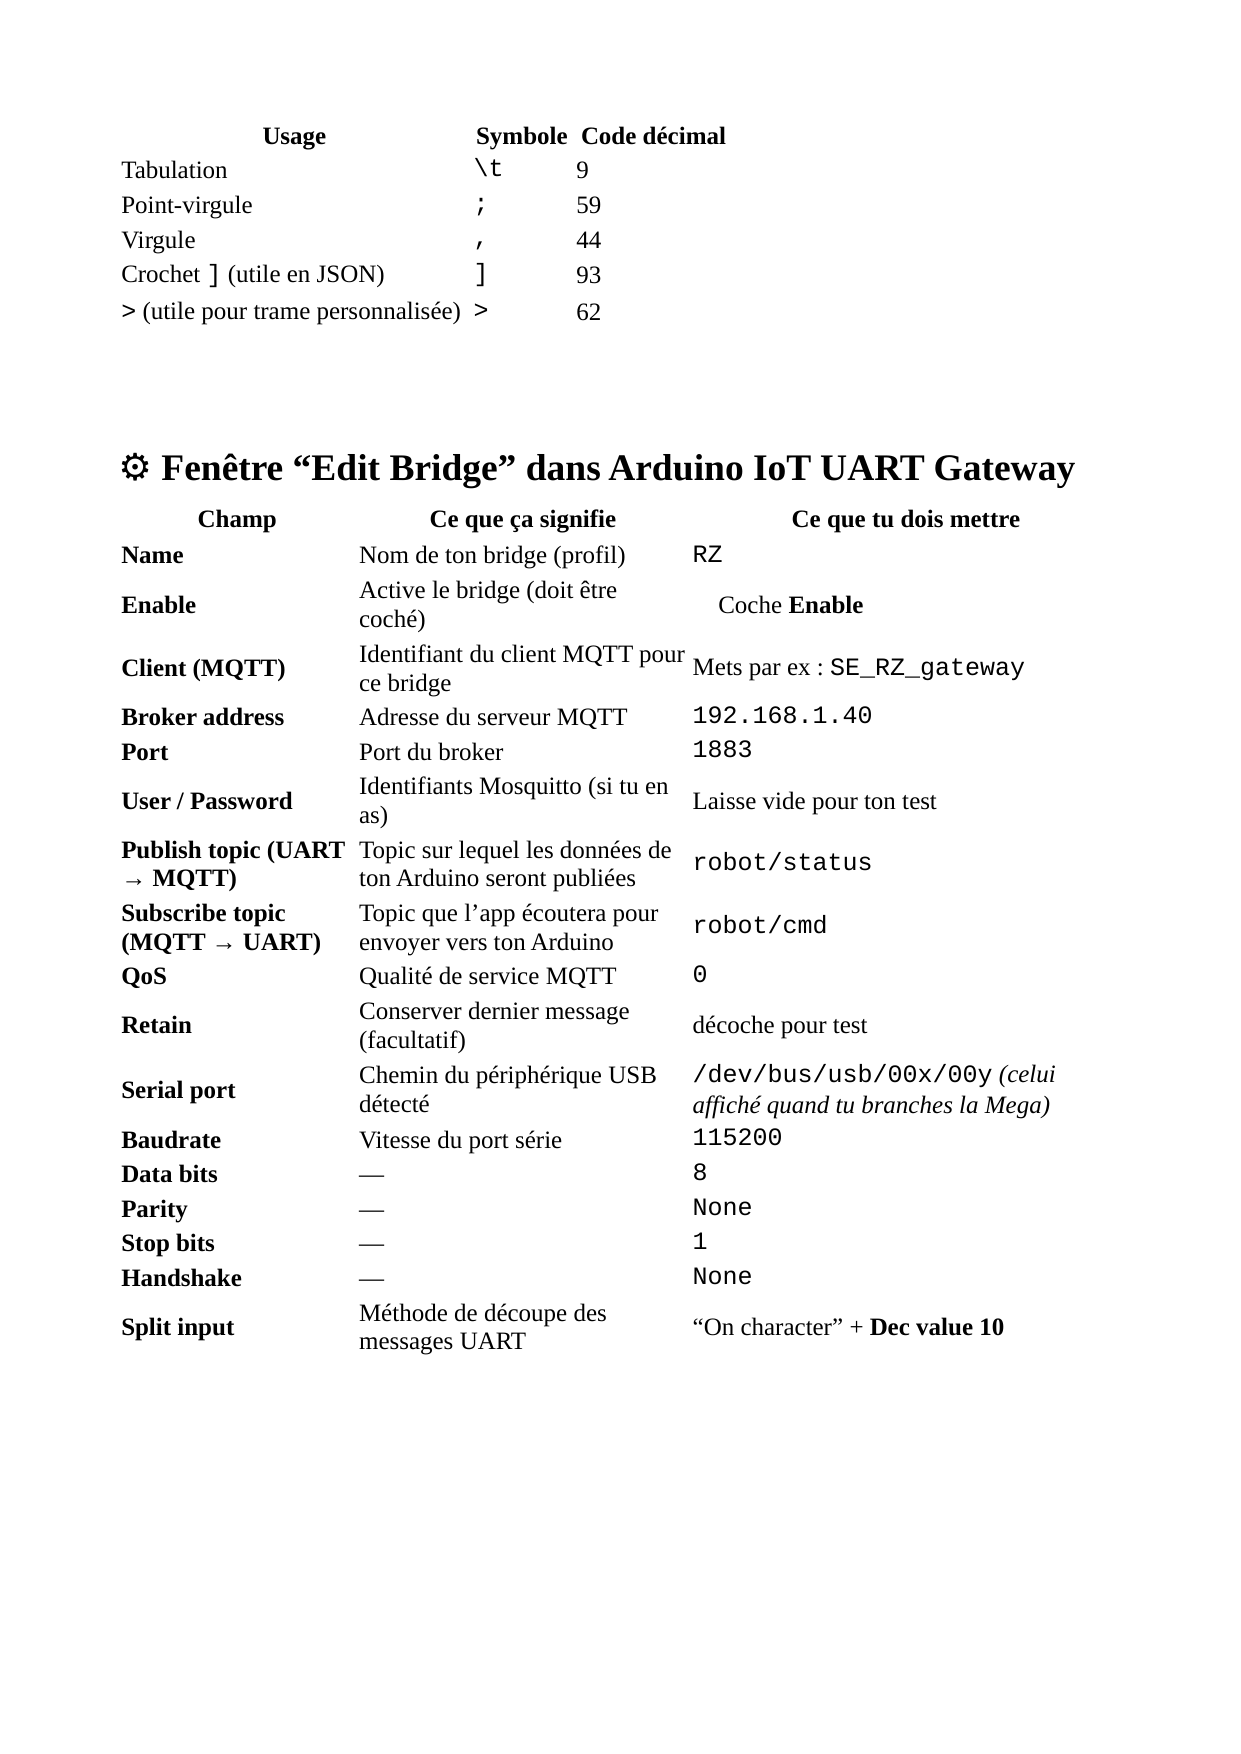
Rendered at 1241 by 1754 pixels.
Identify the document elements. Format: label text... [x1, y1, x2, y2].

table_cell Identifiants Mosquitto (si tu en as) [356, 769, 689, 832]
table_cell Crochet ] (utile en JSON) [118, 256, 470, 293]
table_cell Stop bits [118, 1226, 356, 1260]
table_cell Adresse du serveur MQTT [356, 699, 689, 734]
table_cell ✅ Coche Enable [690, 573, 1122, 636]
table_cell 115200 [690, 1122, 1122, 1156]
table_cell ; [470, 187, 573, 222]
table_cell Tabulation [118, 153, 470, 187]
table_cell 93 [573, 256, 734, 293]
table_header Ce que ça signifie [356, 501, 689, 536]
table_header Usage [118, 118, 470, 153]
table_cell Active le bridge (doit être coché) [356, 573, 689, 636]
table_cell Chemin du périphérique USB détecté [356, 1056, 689, 1122]
table_cell Virgule [118, 222, 470, 256]
table_header Champ [118, 501, 356, 536]
table_cell Handshake [118, 1260, 356, 1295]
table_cell Topic que l’app écoutera pour envoyer vers ton Arduino [356, 895, 689, 958]
table_cell Vitesse du port série [356, 1122, 689, 1156]
table_cell Name [118, 536, 356, 573]
table_cell > (utile pour trame personnalisée) [118, 293, 470, 330]
table_cell — [356, 1156, 689, 1191]
table_cell Parity [118, 1191, 356, 1226]
table_cell Client (MQTT) [118, 636, 356, 699]
table_cell Split input [118, 1295, 356, 1358]
table_cell — [356, 1226, 689, 1260]
table_cell 9 [573, 153, 734, 187]
table_cell 1 [690, 1226, 1122, 1260]
table_cell 62 [573, 293, 734, 330]
table_cell Mets par ex : SE_RZ_gateway [690, 636, 1122, 699]
table_cell ] [470, 256, 573, 293]
table_cell — [356, 1191, 689, 1226]
table_cell — [356, 1260, 689, 1295]
table_cell 0 [690, 959, 1122, 993]
table_cell None [690, 1191, 1122, 1226]
table_cell Identifiant du client MQTT pour ce bridge [356, 636, 689, 699]
table_cell Nom de ton bridge (profil) [356, 536, 689, 573]
table_cell Enable [118, 573, 356, 636]
table_cell Conserver dernier message (facultatif) [356, 993, 689, 1056]
table_cell QoS [118, 959, 356, 993]
table_cell décoche pour test [690, 993, 1122, 1056]
table_cell Point-virgule [118, 187, 470, 222]
table_cell robot/status [690, 832, 1122, 895]
table_cell 8 [690, 1156, 1122, 1191]
table_cell Publish topic (UART → MQTT) [118, 832, 356, 895]
table_cell User / Password [118, 769, 356, 832]
table_cell Data bits [118, 1156, 356, 1191]
subtitle ⚙️ Fenêtre “Edit Bridge” dans Arduino IoT UART Gateway [118, 446, 1122, 489]
table_cell 192.168.1.40 [690, 699, 1122, 734]
table_cell > [470, 293, 573, 330]
table_cell 1883 [690, 734, 1122, 768]
table_cell \t [470, 153, 573, 187]
table_header Ce que tu dois mettre [690, 501, 1122, 536]
table_cell Laisse vide pour ton test [690, 769, 1122, 832]
table_header Code décimal [573, 118, 734, 153]
table_cell Retain [118, 993, 356, 1056]
table_cell , [470, 222, 573, 256]
table_cell Serial port [118, 1056, 356, 1122]
table_cell None [690, 1260, 1122, 1295]
table_cell Port du broker [356, 734, 689, 768]
table_header Symbole [470, 118, 573, 153]
table_cell Port [118, 734, 356, 768]
table_cell 59 [573, 187, 734, 222]
table_cell /dev/bus/usb/00x/00y (celui affiché quand tu branches la Mega) [690, 1056, 1122, 1122]
table_cell RZ ✅ [690, 536, 1122, 573]
table_cell “On character” + Dec value 10 [690, 1295, 1122, 1358]
table_cell 44 [573, 222, 734, 256]
table_cell Qualité de service MQTT [356, 959, 689, 993]
table_cell Topic sur lequel les données de ton Arduino seront publiées [356, 832, 689, 895]
table_cell Subscribe topic (MQTT → UART) [118, 895, 356, 958]
table_cell robot/cmd [690, 895, 1122, 958]
table_cell Méthode de découpe des messages UART [356, 1295, 689, 1358]
table_cell Baudrate [118, 1122, 356, 1156]
table_cell Broker address [118, 699, 356, 734]
